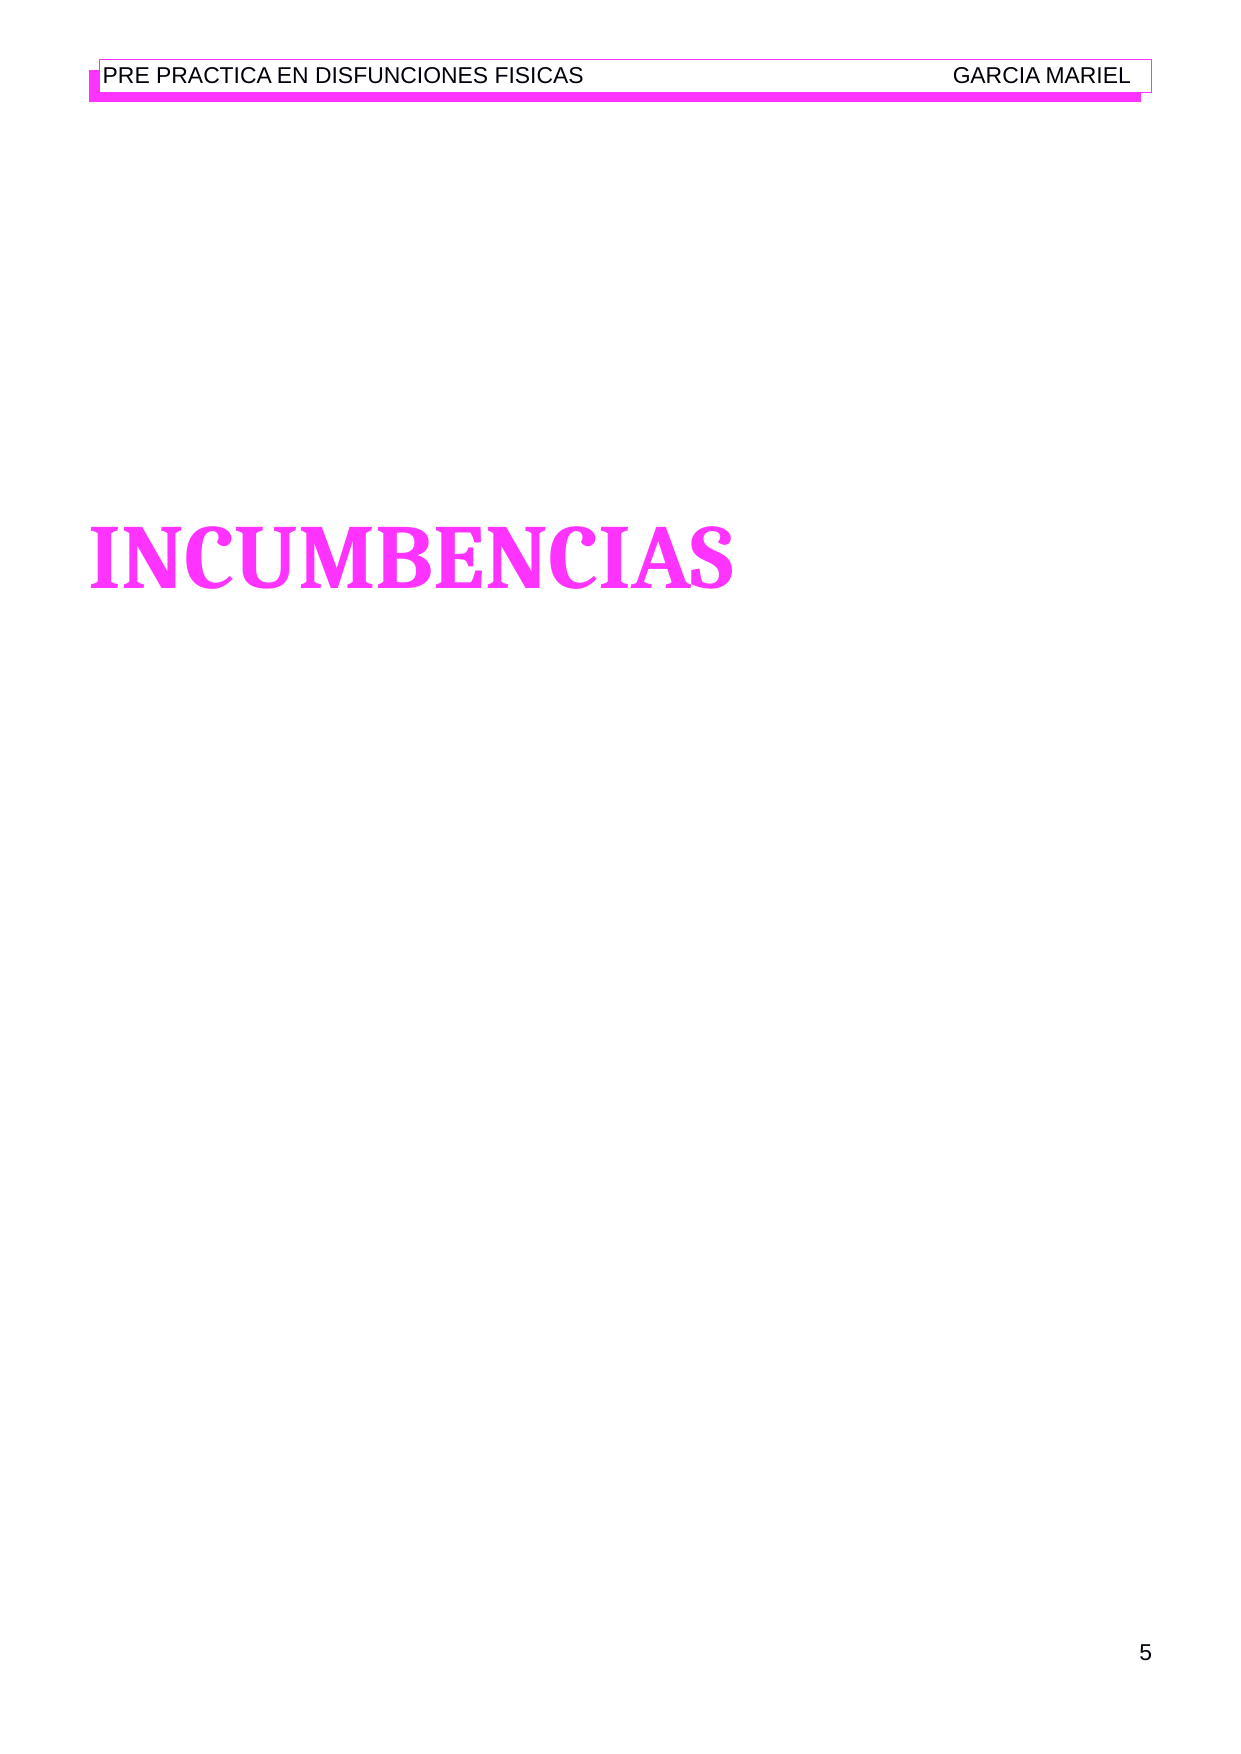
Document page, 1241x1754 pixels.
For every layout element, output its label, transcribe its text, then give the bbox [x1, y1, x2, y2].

text INCUMBENCIAS [88, 506, 1152, 611]
